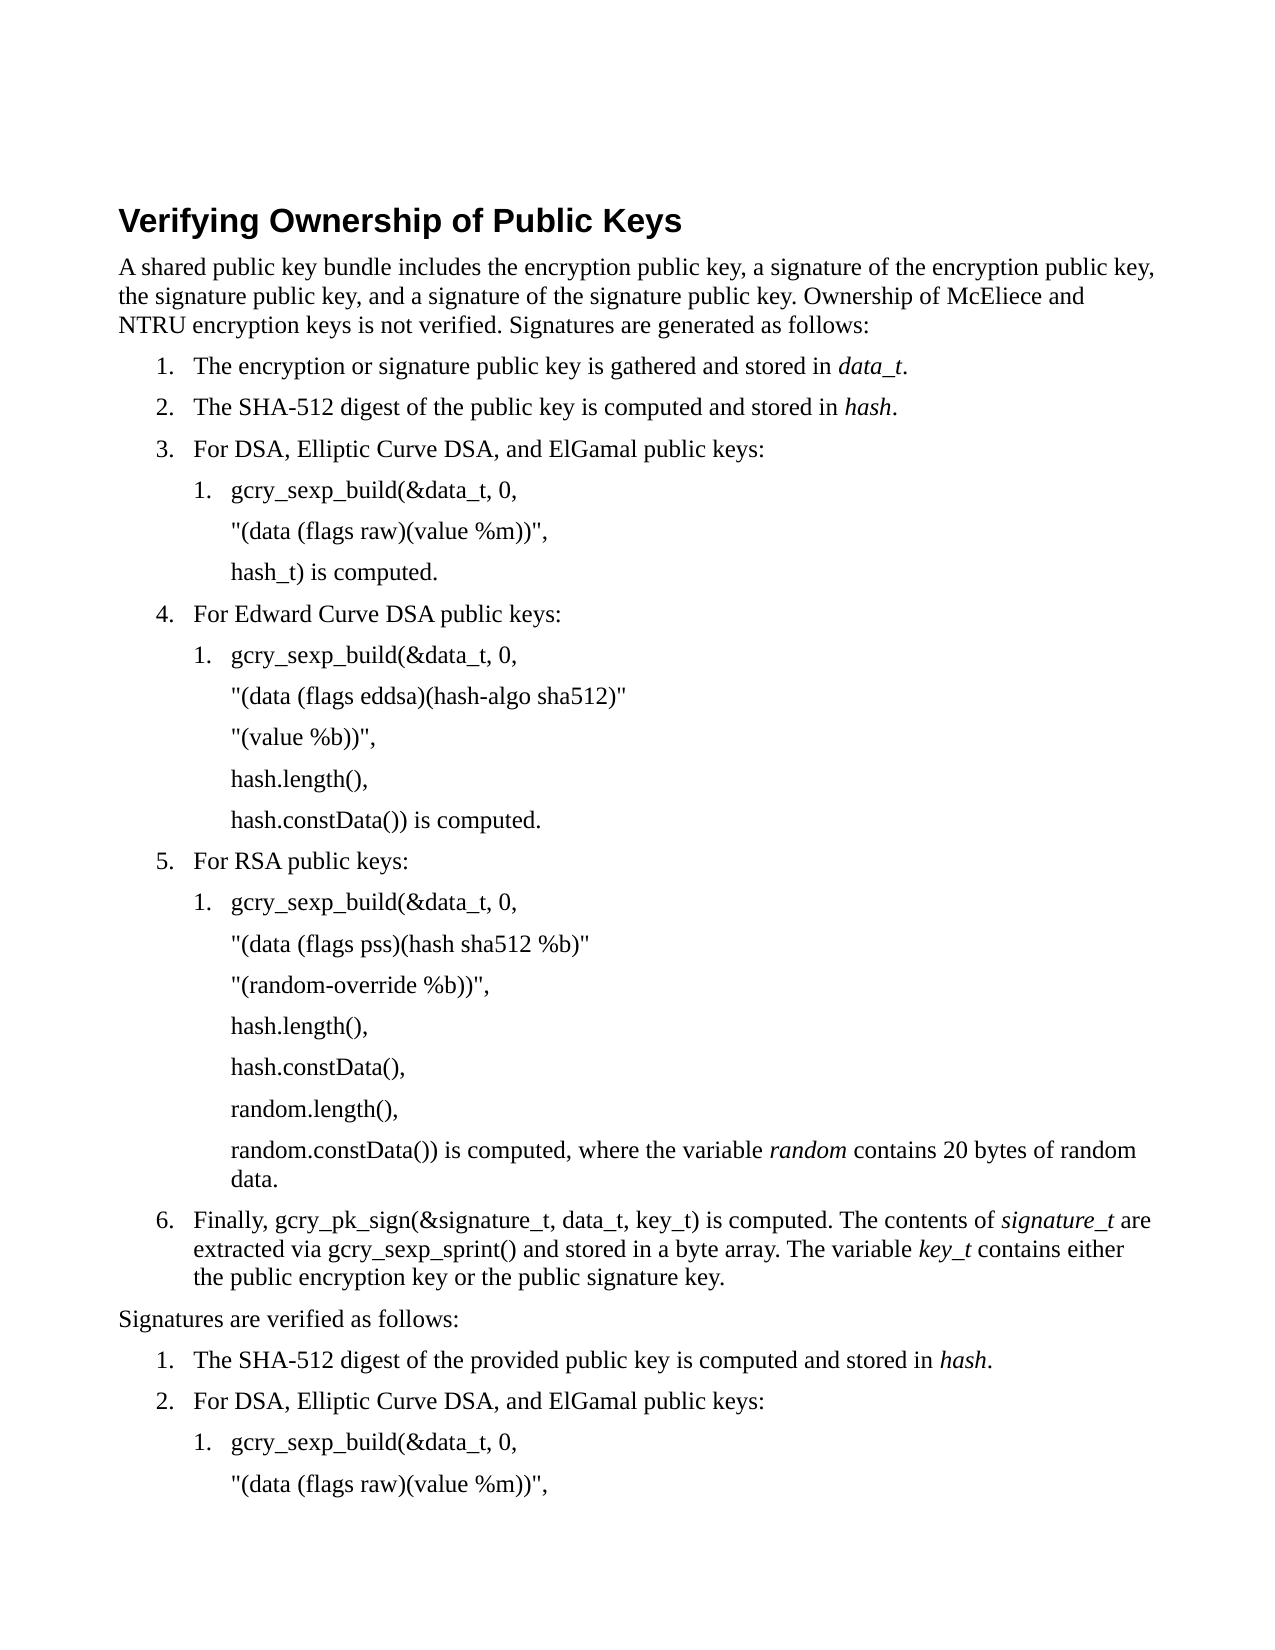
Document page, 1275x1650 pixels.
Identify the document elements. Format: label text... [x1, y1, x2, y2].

list hash_t) is computed. [193, 557, 1157, 586]
list "(data (flags raw)(value %m))", [193, 516, 1157, 545]
list hash.constData(), [193, 1052, 1157, 1081]
list The encryption or signature public key is gathered and stored in data_t. [156, 351, 1157, 380]
list hash.constData()) is computed. [193, 805, 1157, 834]
list For DSA, Elliptic Curve DSA, and ElGamal public keys: [156, 1386, 1157, 1415]
list "(data (flags raw)(value %m))", [193, 1469, 1157, 1497]
list The SHA-512 digest of the public key is computed and stored in hash. [156, 392, 1157, 421]
text A shared public key bundle includes the encryption public key, a signature of the encryption public key, the signature public key, and a signature of the signature public key. Ownership of McEliece and NTRU encryption keys is not verified. Signatures are generated as follows: [118, 252, 1157, 339]
list Finally, gcry_pk_sign(&signature_t, data_t, key_t) is computed. The contents of signature_t are extracted via gcry_sexp_sprint() and stored in a byte array. The variable key_t contains either the public encryption key or the public signature key. [156, 1205, 1157, 1291]
list random.length(), [193, 1094, 1157, 1122]
list gcry_sexp_build(&data_t, 0, [193, 1427, 1157, 1456]
list For DSA, Elliptic Curve DSA, and ElGamal public keys: [156, 434, 1157, 462]
list For Edward Curve DSA public keys: [156, 599, 1157, 627]
list For RSA public keys: [156, 846, 1157, 875]
list The SHA-512 digest of the provided public key is computed and stored in hash. [156, 1345, 1157, 1374]
list "(value %b))", [193, 722, 1157, 751]
list "(data (flags pss)(hash sha512 %b)" [193, 929, 1157, 957]
subtitle Verifying Ownership of Public Keys [118, 201, 1157, 240]
text Signatures are verified as follows: [118, 1304, 1157, 1332]
list hash.length(), [193, 1011, 1157, 1040]
list random.constData()) is computed, where the variable random contains 20 bytes of random data. [193, 1135, 1157, 1192]
list gcry_sexp_build(&data_t, 0, [193, 887, 1157, 916]
list gcry_sexp_build(&data_t, 0, [193, 475, 1157, 504]
list "(data (flags eddsa)(hash-algo sha512)" [193, 681, 1157, 710]
list "(random-override %b))", [193, 970, 1157, 999]
list hash.length(), [193, 764, 1157, 792]
list gcry_sexp_build(&data_t, 0, [193, 640, 1157, 669]
